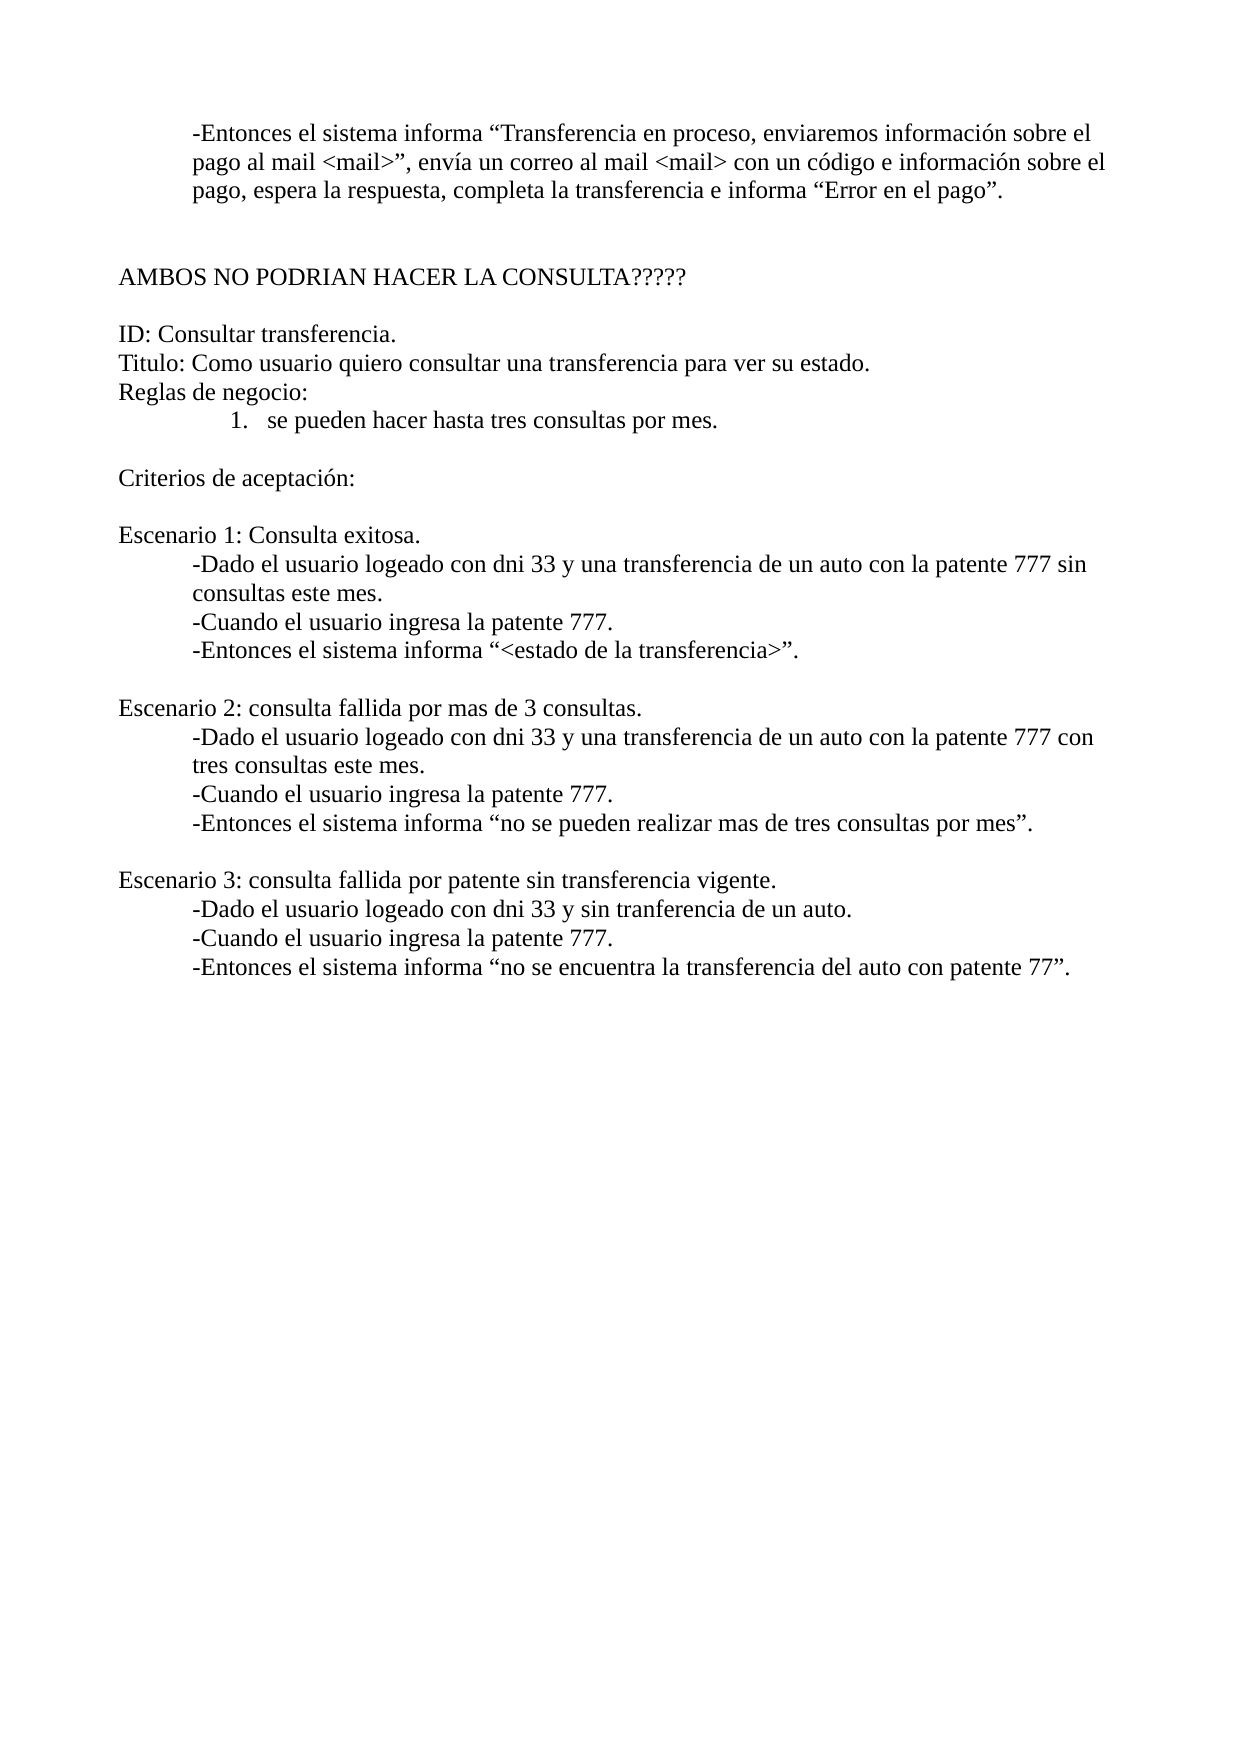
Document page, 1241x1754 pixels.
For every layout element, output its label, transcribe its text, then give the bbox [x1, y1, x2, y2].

text -Cuando el usuario ingresa la patente 777. [118, 923, 1122, 952]
text ID: Consultar transferencia. [118, 319, 1122, 348]
text -Dado el usuario logeado con dni 33 y una transferencia de un auto con la patente 777 con tres consultas este mes. [118, 722, 1122, 779]
text -Entonces el sistema informa “Transferencia en proceso, enviaremos información sobre el pago al mail <mail>”, envía un correo al mail <mail> con un código e información sobre el pago, espera la respuesta, completa la transferencia e informa “Error en el pago”. [118, 118, 1122, 204]
text -Entonces el sistema informa “<estado de la transferencia>”. [118, 636, 1122, 664]
text -Dado el usuario logeado con dni 33 y una transferencia de un auto con la patente 777 sin consultas este mes. [118, 549, 1122, 607]
text -Entonces el sistema informa “no se pueden realizar mas de tres consultas por mes”. [118, 808, 1122, 837]
text -Cuando el usuario ingresa la patente 777. [118, 607, 1122, 636]
list se pueden hacer hasta tres consultas por mes. [229, 406, 1122, 434]
text -Dado el usuario logeado con dni 33 y sin tranferencia de un auto. [118, 894, 1122, 923]
text AMBOS NO PODRIAN HACER LA CONSULTA????? [118, 262, 1122, 291]
text Escenario 2: consulta fallida por mas de 3 consultas. [118, 693, 1122, 722]
text Escenario 3: consulta fallida por patente sin transferencia vigente. [118, 866, 1122, 894]
text -Entonces el sistema informa “no se encuentra la transferencia del auto con patente 77”. [118, 952, 1122, 981]
text -Cuando el usuario ingresa la patente 777. [118, 779, 1122, 808]
text Escenario 1: Consulta exitosa. [118, 521, 1122, 549]
text Titulo: Como usuario quiero consultar una transferencia para ver su estado. [118, 348, 1122, 377]
text Criterios de aceptación: [118, 463, 1122, 521]
text Reglas de negocio: [118, 377, 1122, 406]
